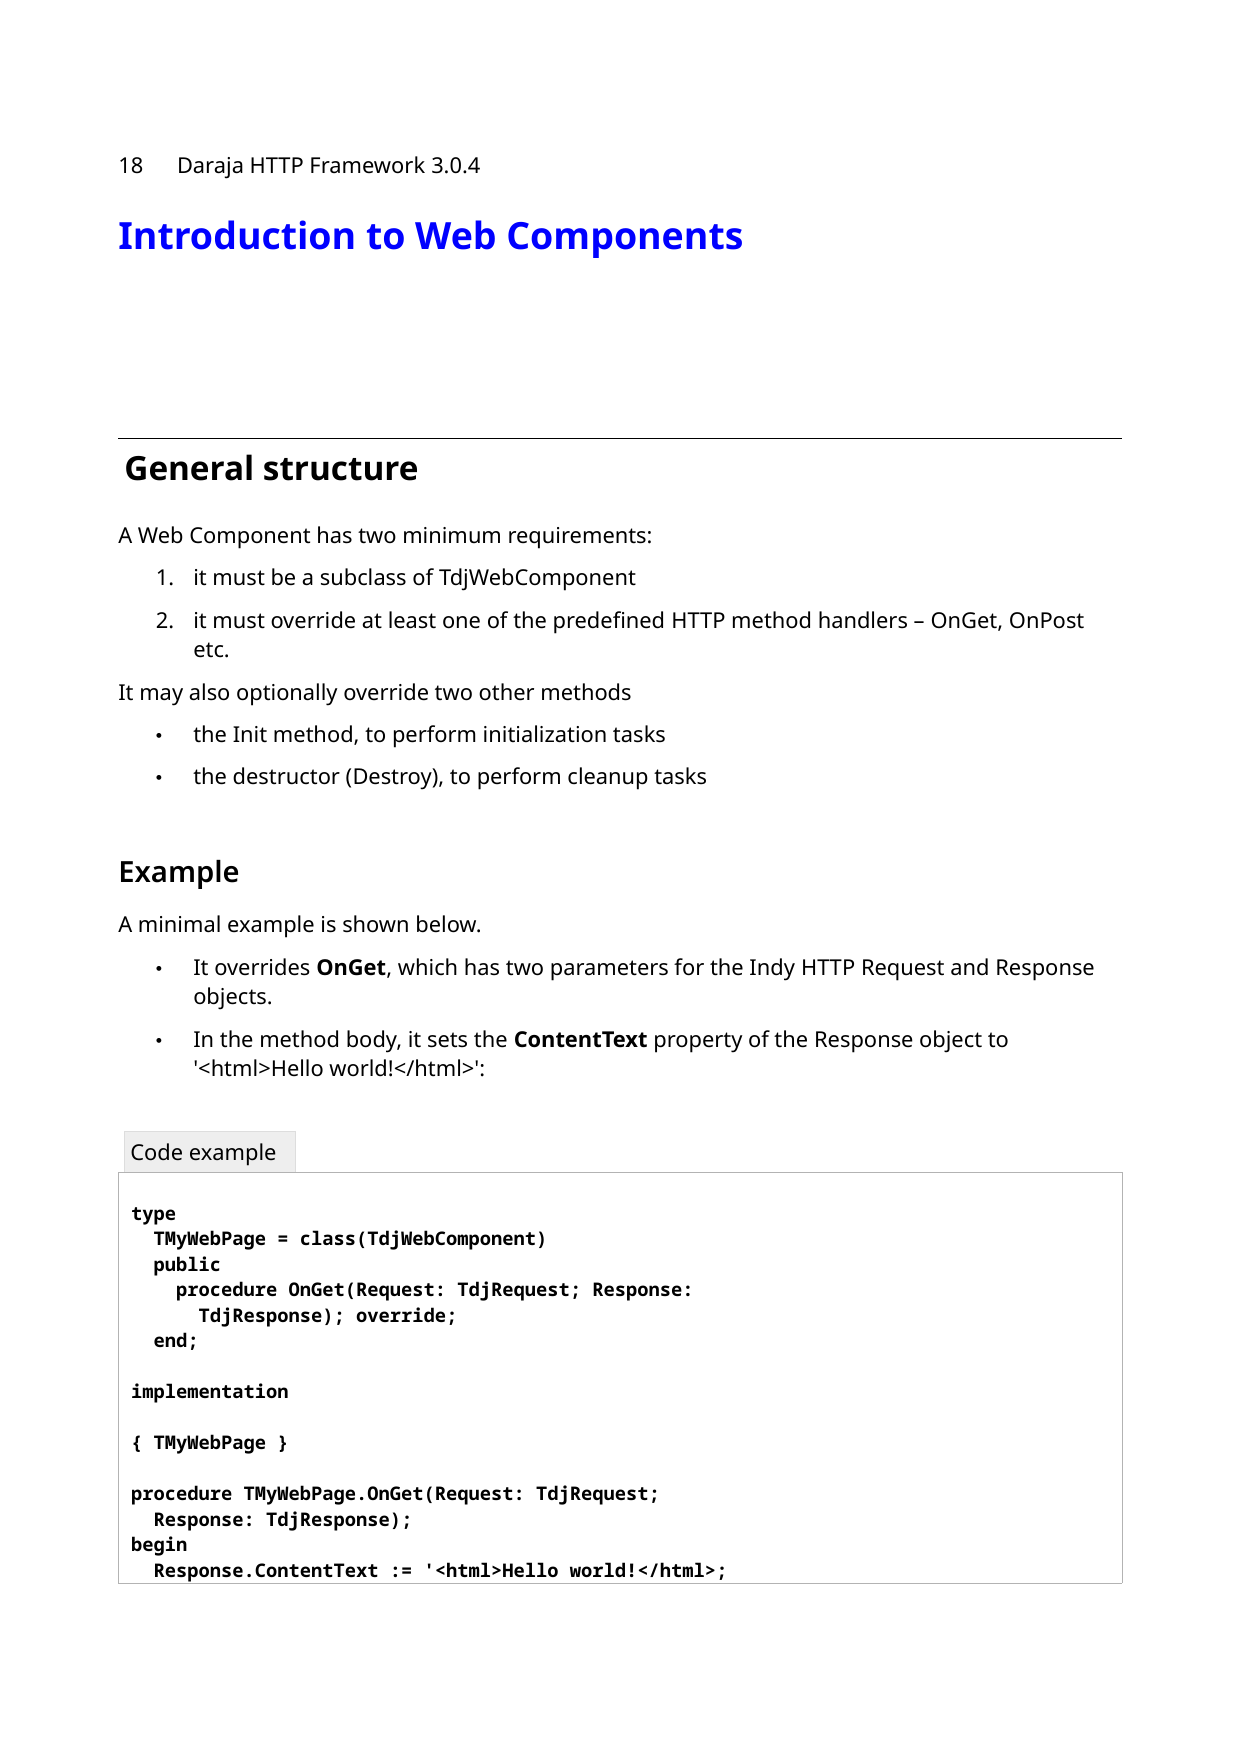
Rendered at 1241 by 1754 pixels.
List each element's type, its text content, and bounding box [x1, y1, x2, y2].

text Response: TdjResponse); [119, 1504, 1122, 1529]
text procedure OnGet(Request: TdjRequest; Response: [119, 1274, 1122, 1300]
text A Web Component has two minimum requirements: [118, 520, 1122, 550]
subtitle Introduction to Web Components [118, 209, 1122, 260]
list it must override at least one of the predefined HTTP method handlers – OnGet, OnPost etc. [156, 604, 1122, 664]
text Code example [125, 1132, 295, 1172]
text Response.ContentText := '<html>Hello world!</html>; [119, 1555, 1122, 1583]
list the destructor (Destroy), to perform cleanup tasks [156, 761, 1122, 791]
list In the method body, it sets the ContentText property of the Response object to '<html>Hello world!</html>': [156, 1024, 1122, 1083]
subtitle Example [118, 851, 1122, 891]
text TdjResponse); override; [119, 1300, 1122, 1325]
list the Init method, to perform initialization tasks [156, 719, 1122, 749]
text end; [119, 1325, 1122, 1353]
text type [119, 1198, 1122, 1223]
text public [119, 1249, 1122, 1274]
text procedure TMyWebPage.OnGet(Request: TdjRequest; [119, 1478, 1122, 1504]
list It overrides OnGet, which has two parameters for the Indy HTTP Request and Response objects. [156, 952, 1122, 1011]
text A minimal example is shown below. [118, 909, 1122, 939]
text { TMyWebPage } [119, 1427, 1122, 1455]
text begin [119, 1529, 1122, 1555]
text TMyWebPage = class(TdjWebComponent) [119, 1223, 1122, 1249]
list it must be a subclass of TdjWebComponent [156, 562, 1122, 592]
subtitle General structure [118, 439, 1122, 496]
text implementation [119, 1376, 1122, 1404]
text It may also optionally override two other methods [118, 677, 1122, 706]
